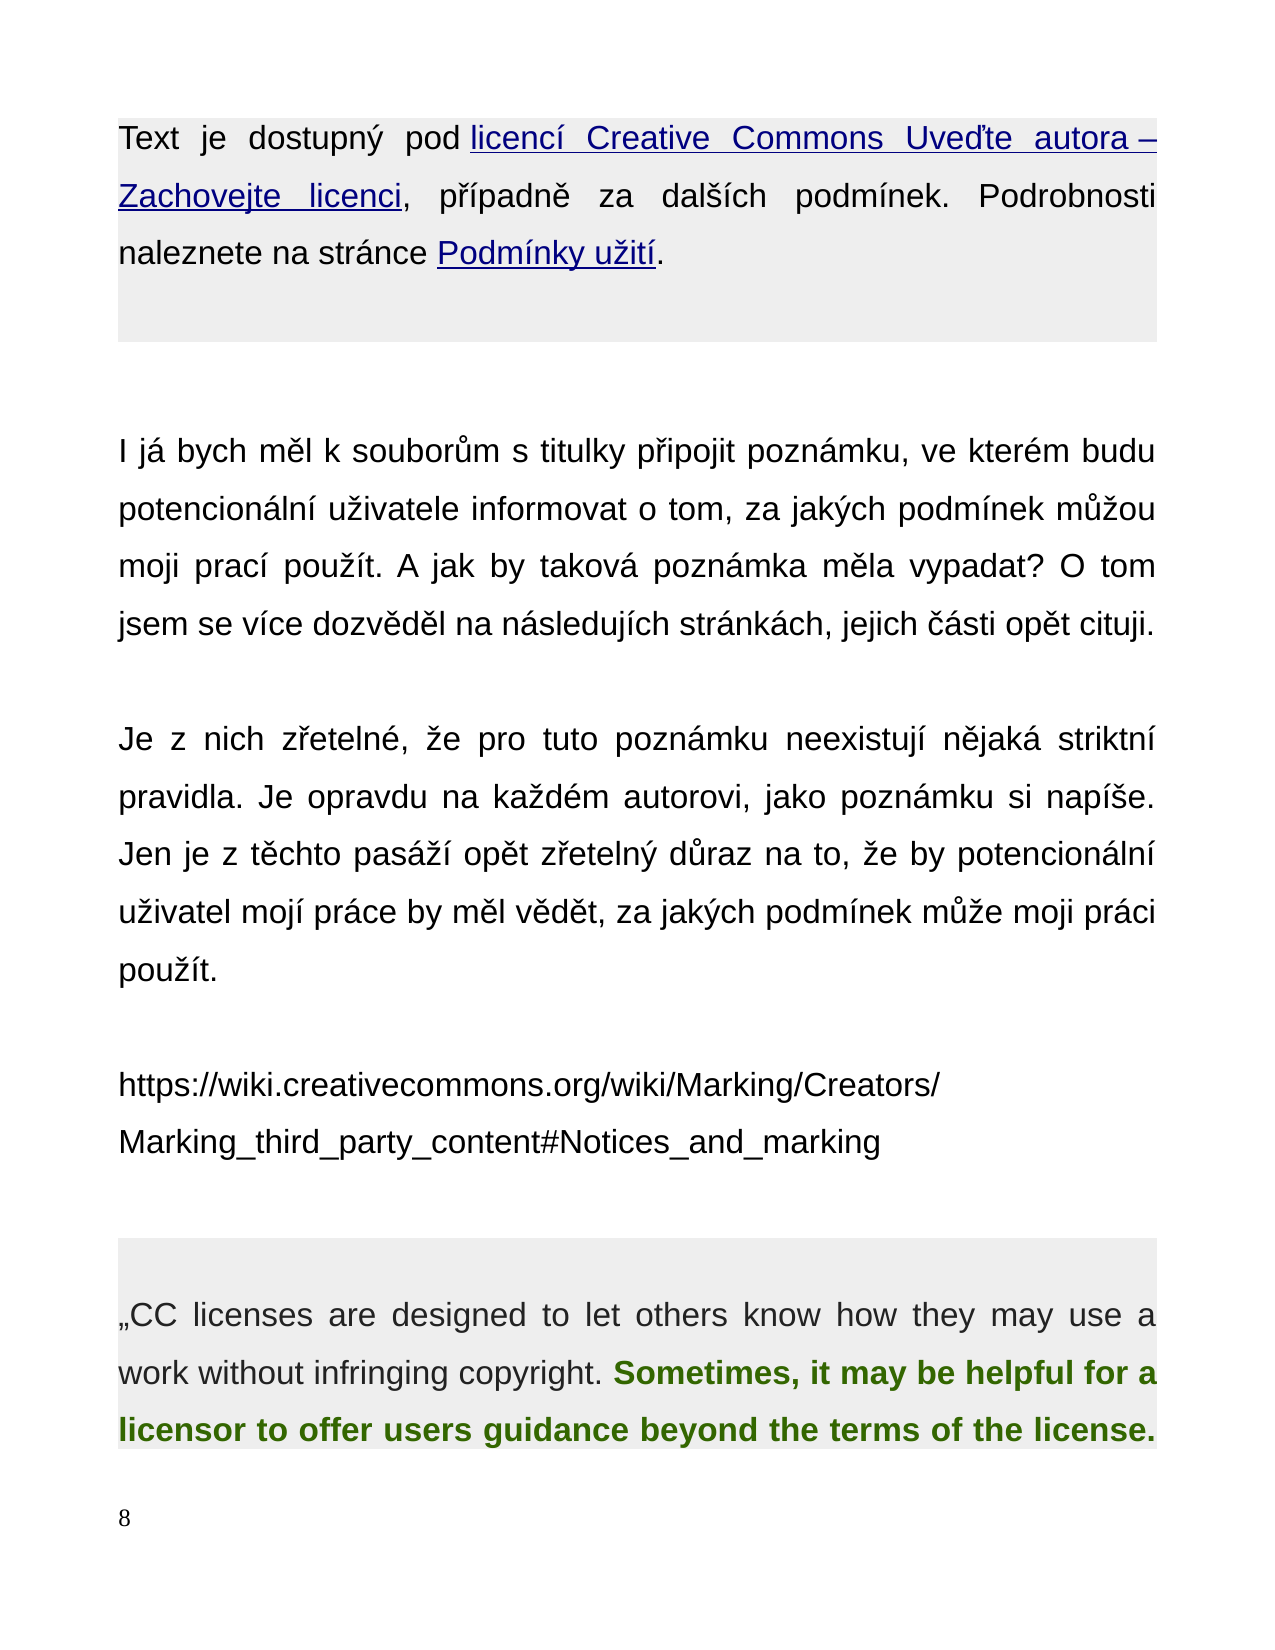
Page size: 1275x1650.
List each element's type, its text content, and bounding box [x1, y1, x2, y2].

text I já bych měl k souborům s titulky připojit poznámku, ve kterém budu potencionální uživatele informovat o tom, za jakých podmínek můžou moji prací použít. A jak by taková poznámka měla vypadat? O tom jsem se více dozvěděl na následujích stránkách, jejich části opět cituji. [118, 431, 1157, 642]
text Je z nich zřetelné, že pro tuto poznámku neexistují nějaká striktní pravidla. Je opravdu na každém autorovi, jako poznámku si napíše. Jen je z těchto pasáží opět zřetelný důraz na to, že by potencionální uživatel mojí práce by měl vědět, za jakých podmínek může moji práci použít. [118, 719, 1157, 988]
text Text je dostupný pod licencí Creative Commons Uveďte autora – Zachovejte licenci, případně za dalších podmínek. Podrobnosti naleznete na stránce Podmínky užití. [118, 118, 1157, 272]
text https://wiki.creativecommons.org/wiki/Marking/Creators/Marking_third_party_content#Notices_and_marking [118, 1065, 1157, 1218]
text „CC licenses are designed to let others know how they may use a work without infringing copyright. Sometimes, it may be helpful for a licensor to offer users guidance beyond the terms of the license. [118, 1295, 1157, 1449]
